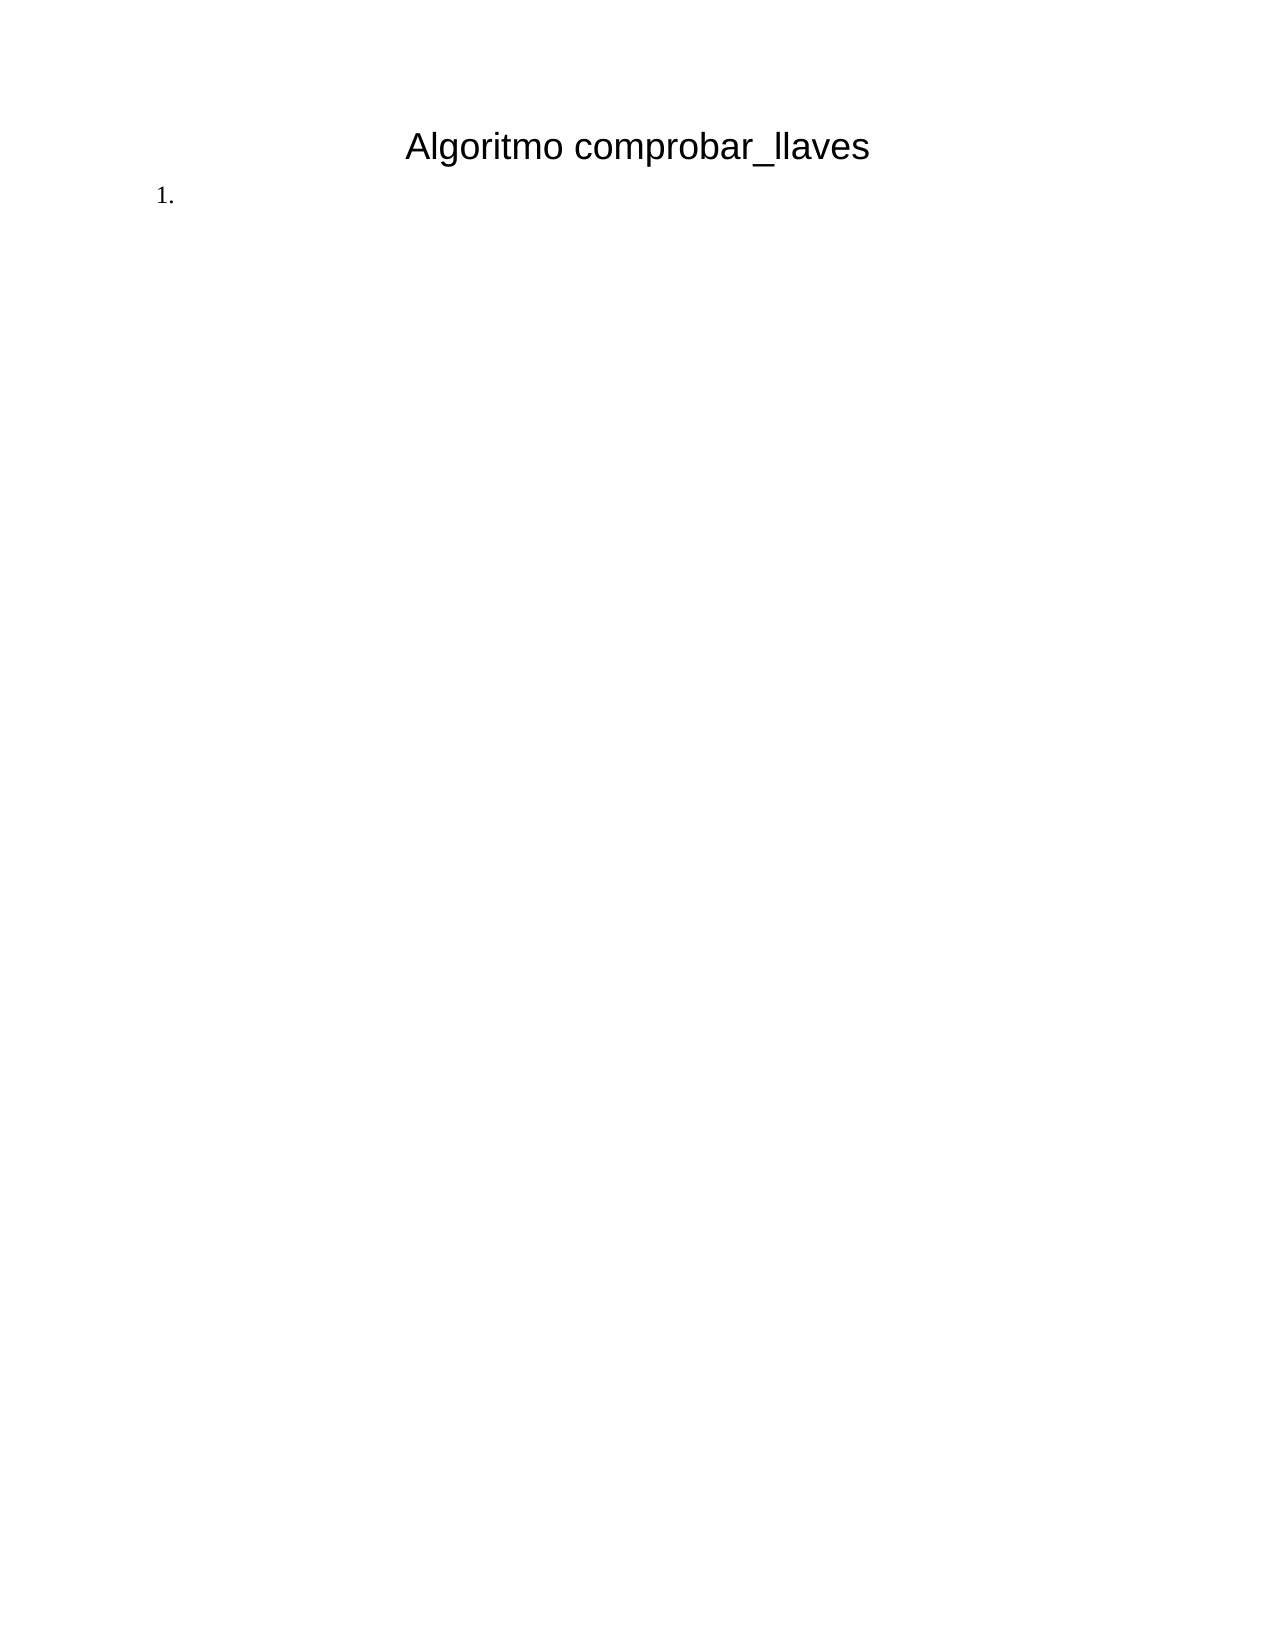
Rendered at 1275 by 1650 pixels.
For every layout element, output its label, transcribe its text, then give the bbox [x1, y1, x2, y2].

subtitle Algoritmo comprobar_llaves [118, 124, 1157, 167]
